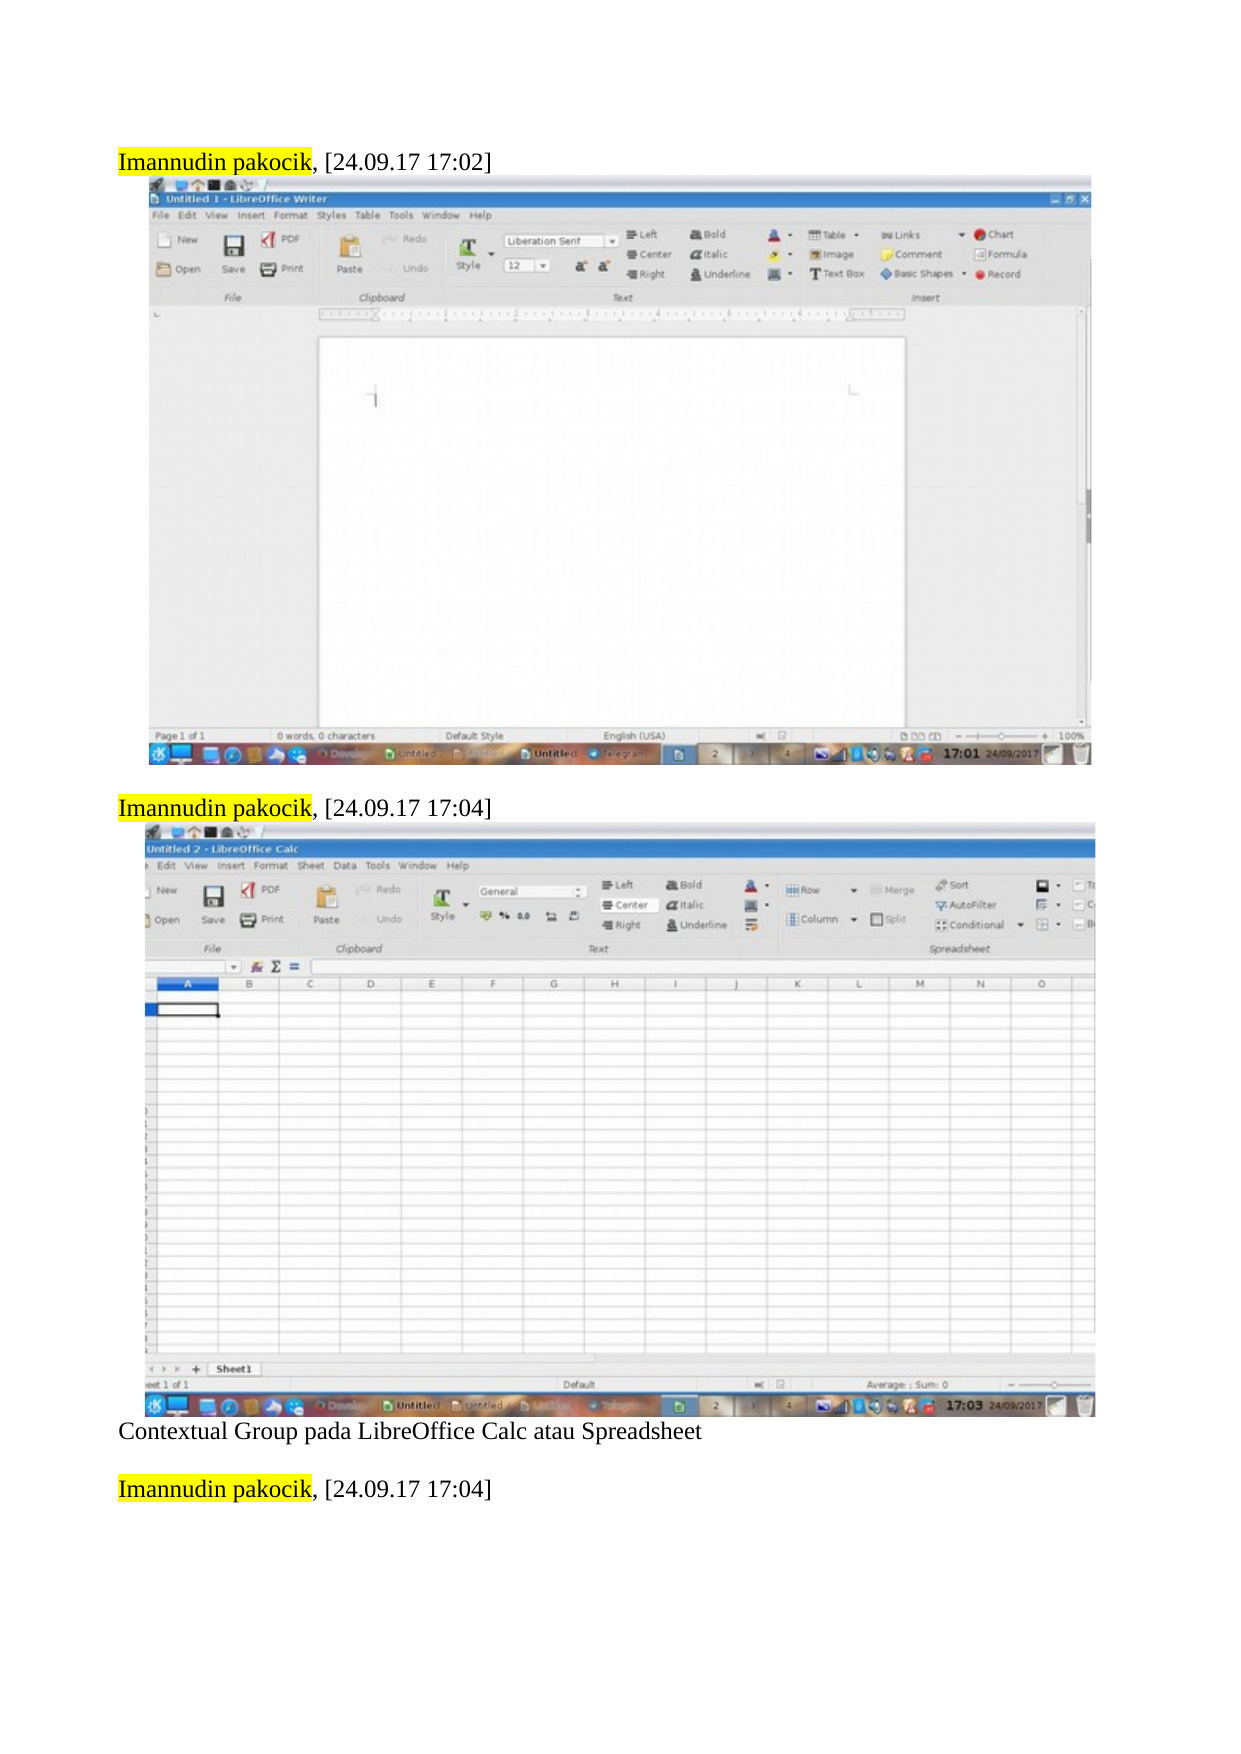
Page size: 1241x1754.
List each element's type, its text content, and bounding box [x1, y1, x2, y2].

text Imannudin pakocik, [24.09.17 17:04] [118, 793, 1122, 822]
text Imannudin pakocik, [24.09.17 17:04] [118, 1474, 1122, 1502]
text Imannudin pakocik, [24.09.17 17:02] [118, 147, 1122, 176]
text Contextual Group pada LibreOffice Calc atau Spreadsheet [118, 822, 1122, 1445]
picture [148, 175, 1092, 765]
picture [144, 822, 1096, 1417]
